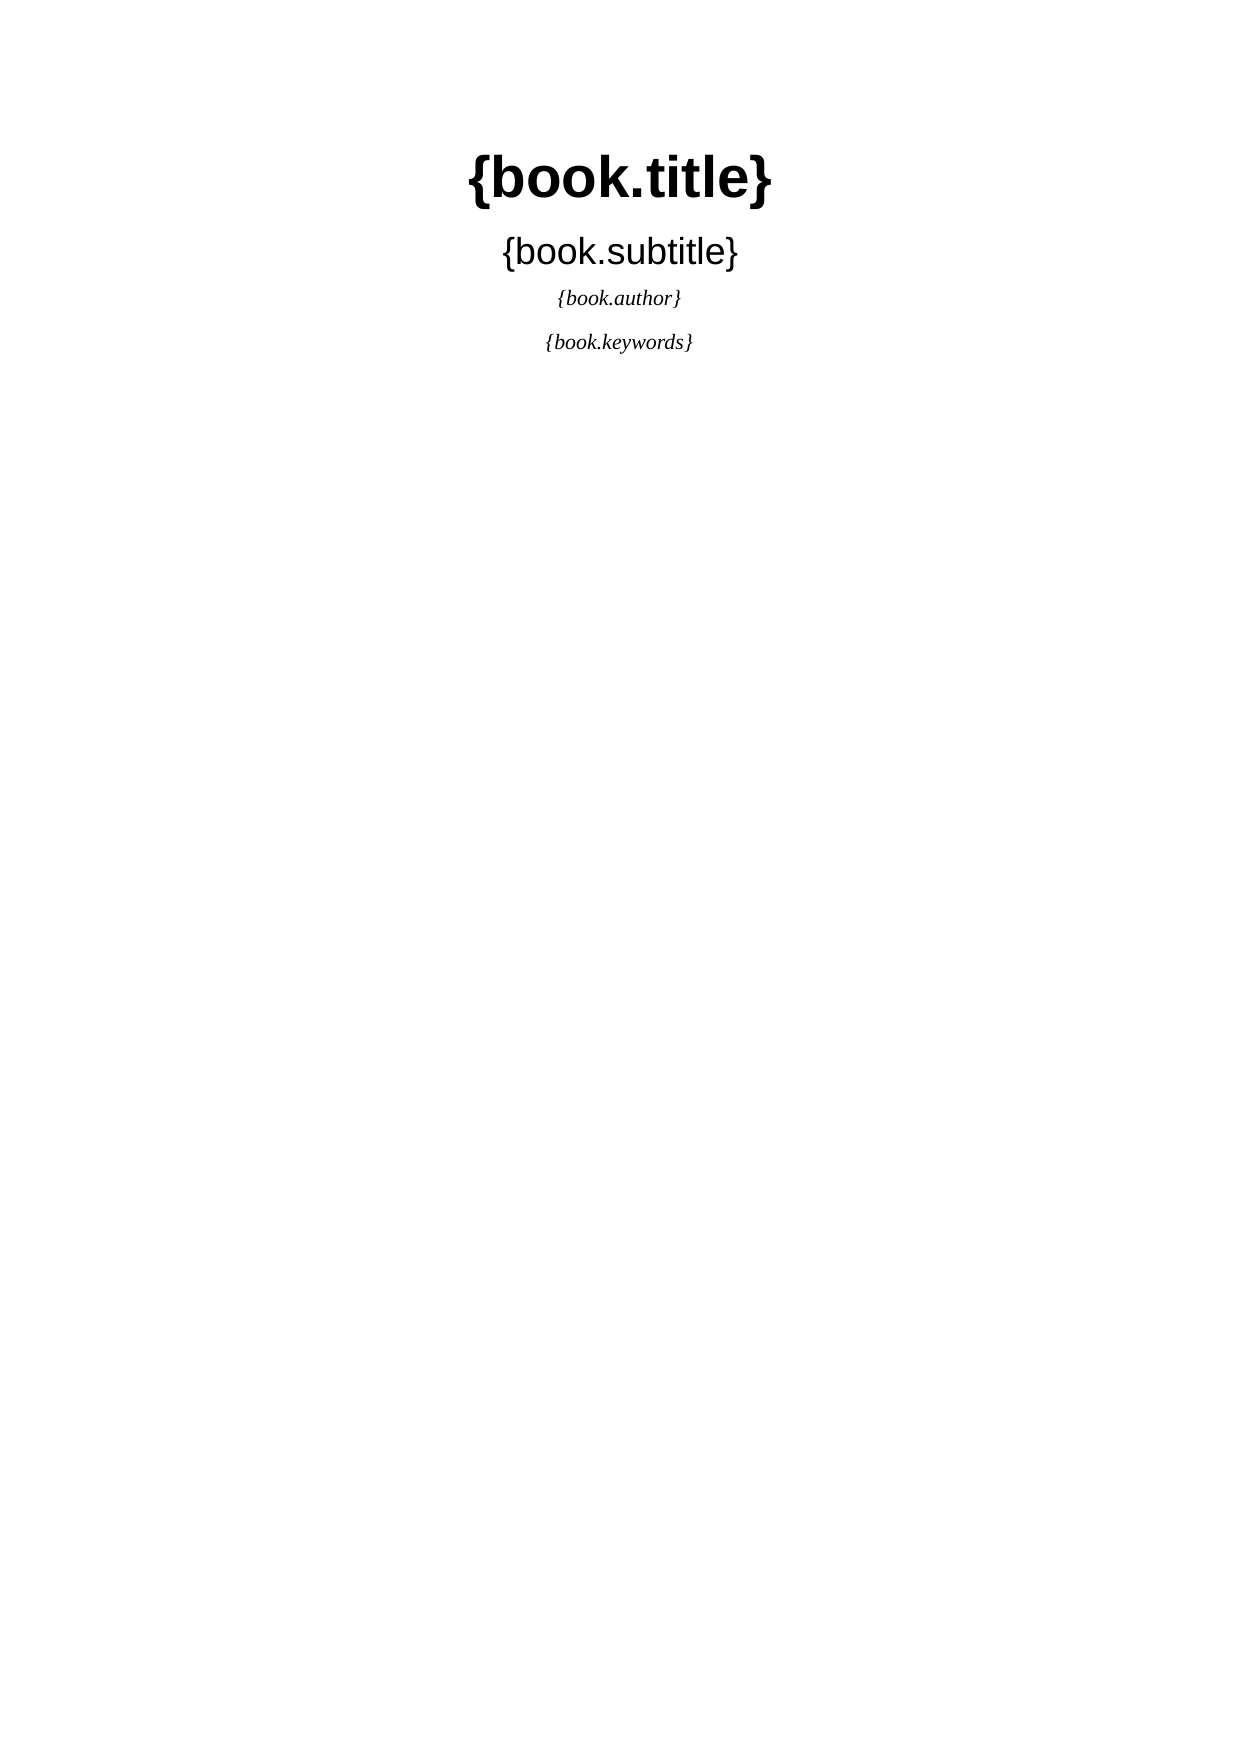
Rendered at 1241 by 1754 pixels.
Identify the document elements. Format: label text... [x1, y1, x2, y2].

subtitle {book.subtitle} [118, 229, 1122, 272]
text {book.keywords} [118, 329, 1122, 354]
text {book.author} [118, 284, 1122, 310]
title {book.title} [118, 143, 1122, 210]
